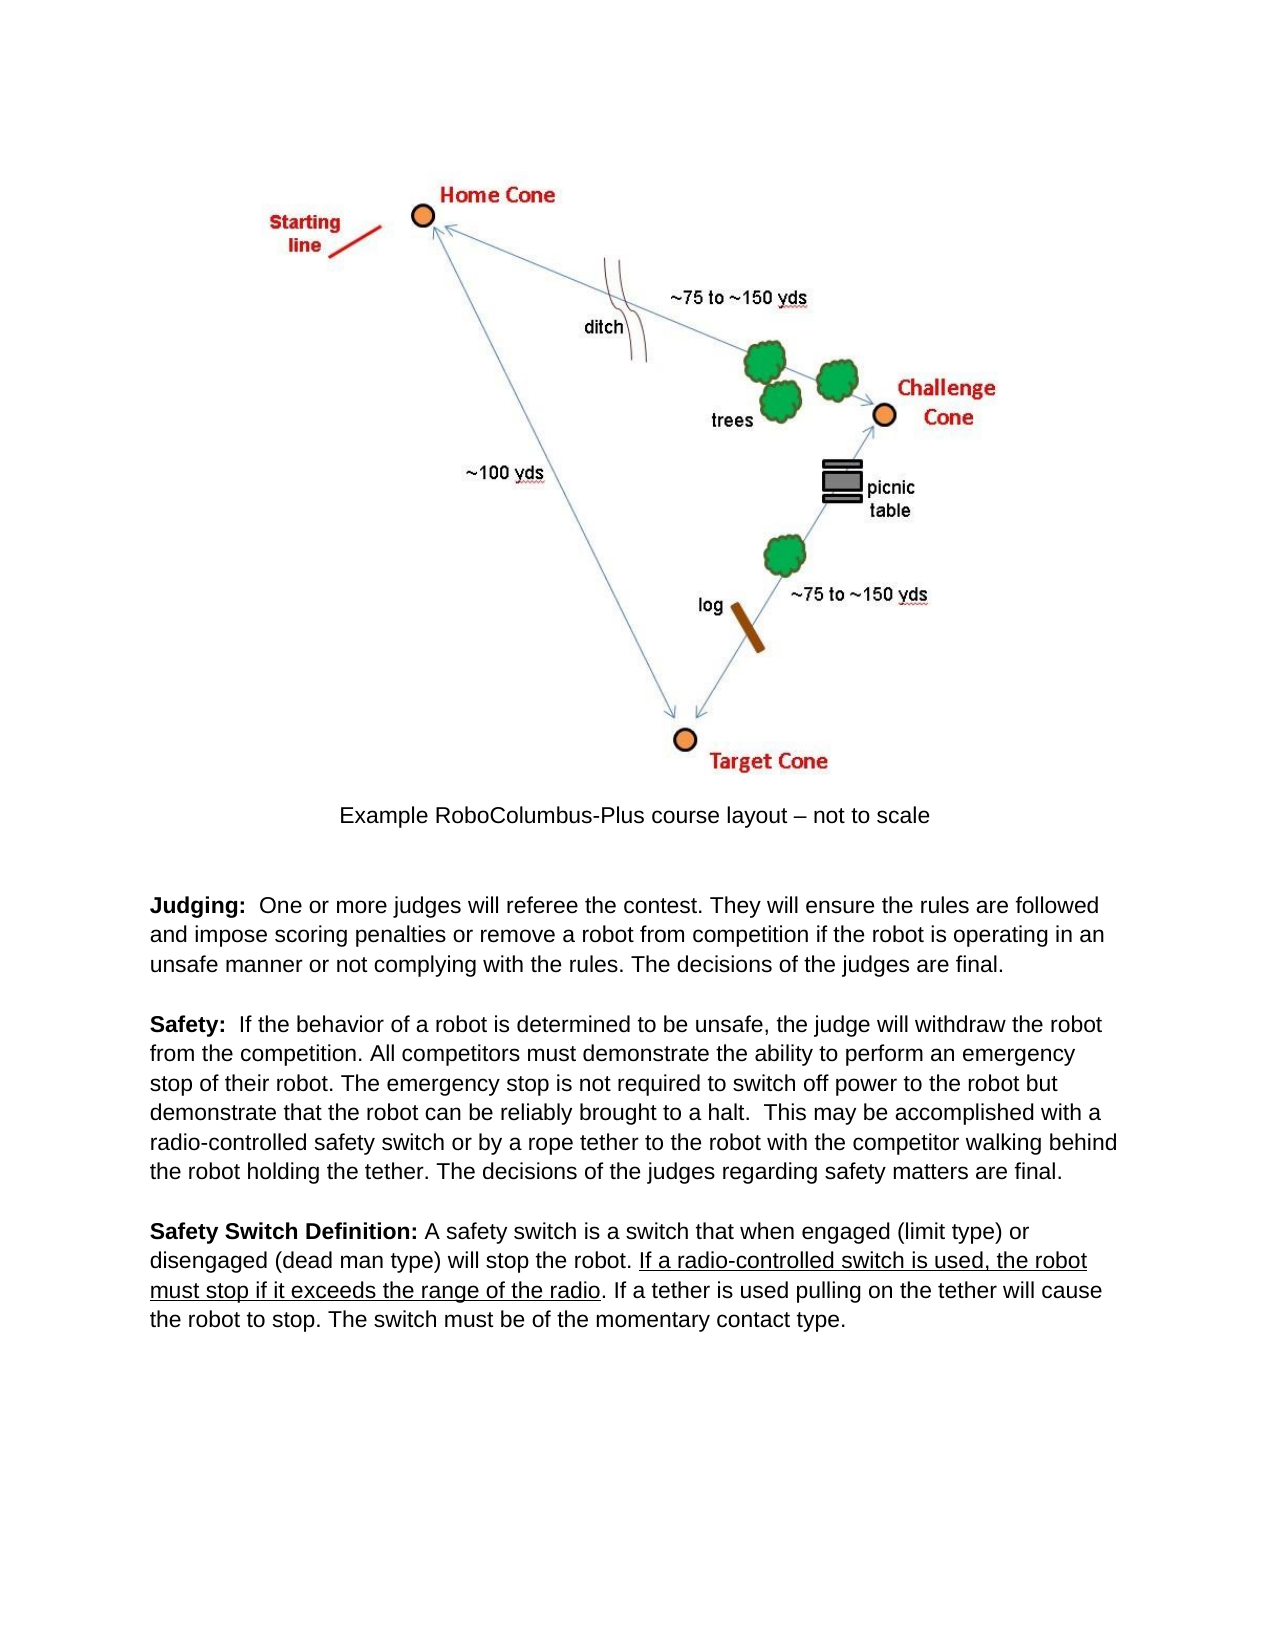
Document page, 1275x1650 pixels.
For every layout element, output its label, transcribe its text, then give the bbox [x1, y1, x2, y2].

text Safety: If the behavior of a robot is determined to be unsafe, the judge will withdraw the robot from the competition. All competitors must demonstrate the ability to perform an emergency stop of their robot. The emergency stop is not required to switch off power to the robot but demonstrate that the robot can be reliably brought to a halt. This may be accomplished with a radio-controlled safety switch or by a rope tether to the robot with the competitor walking behind the robot holding the tether. The decisions of the judges regarding safety matters are final. [149, 1011, 1125, 1184]
text Safety Switch Definition: A safety switch is a switch that when engaged (limit type) or disengaged (dead man type) will stop the robot. If a radio-controlled switch is used, the robot must stop if it exceeds the range of the radio. If a tether is used pulling on the tether will cause the robot to stop. The switch must be of the momentary contact type. [149, 1218, 1125, 1333]
text Judging: One or more judges will referee the contest. They will ensure the rules are followed and impose scoring penalties or remove a robot from competition if the robot is operating in an unsafe manner or not complying with the rules. The decisions of the judges are final. [149, 892, 1125, 977]
text Example RoboColumbus-Plus course layout – not to scale [150, 802, 1125, 828]
